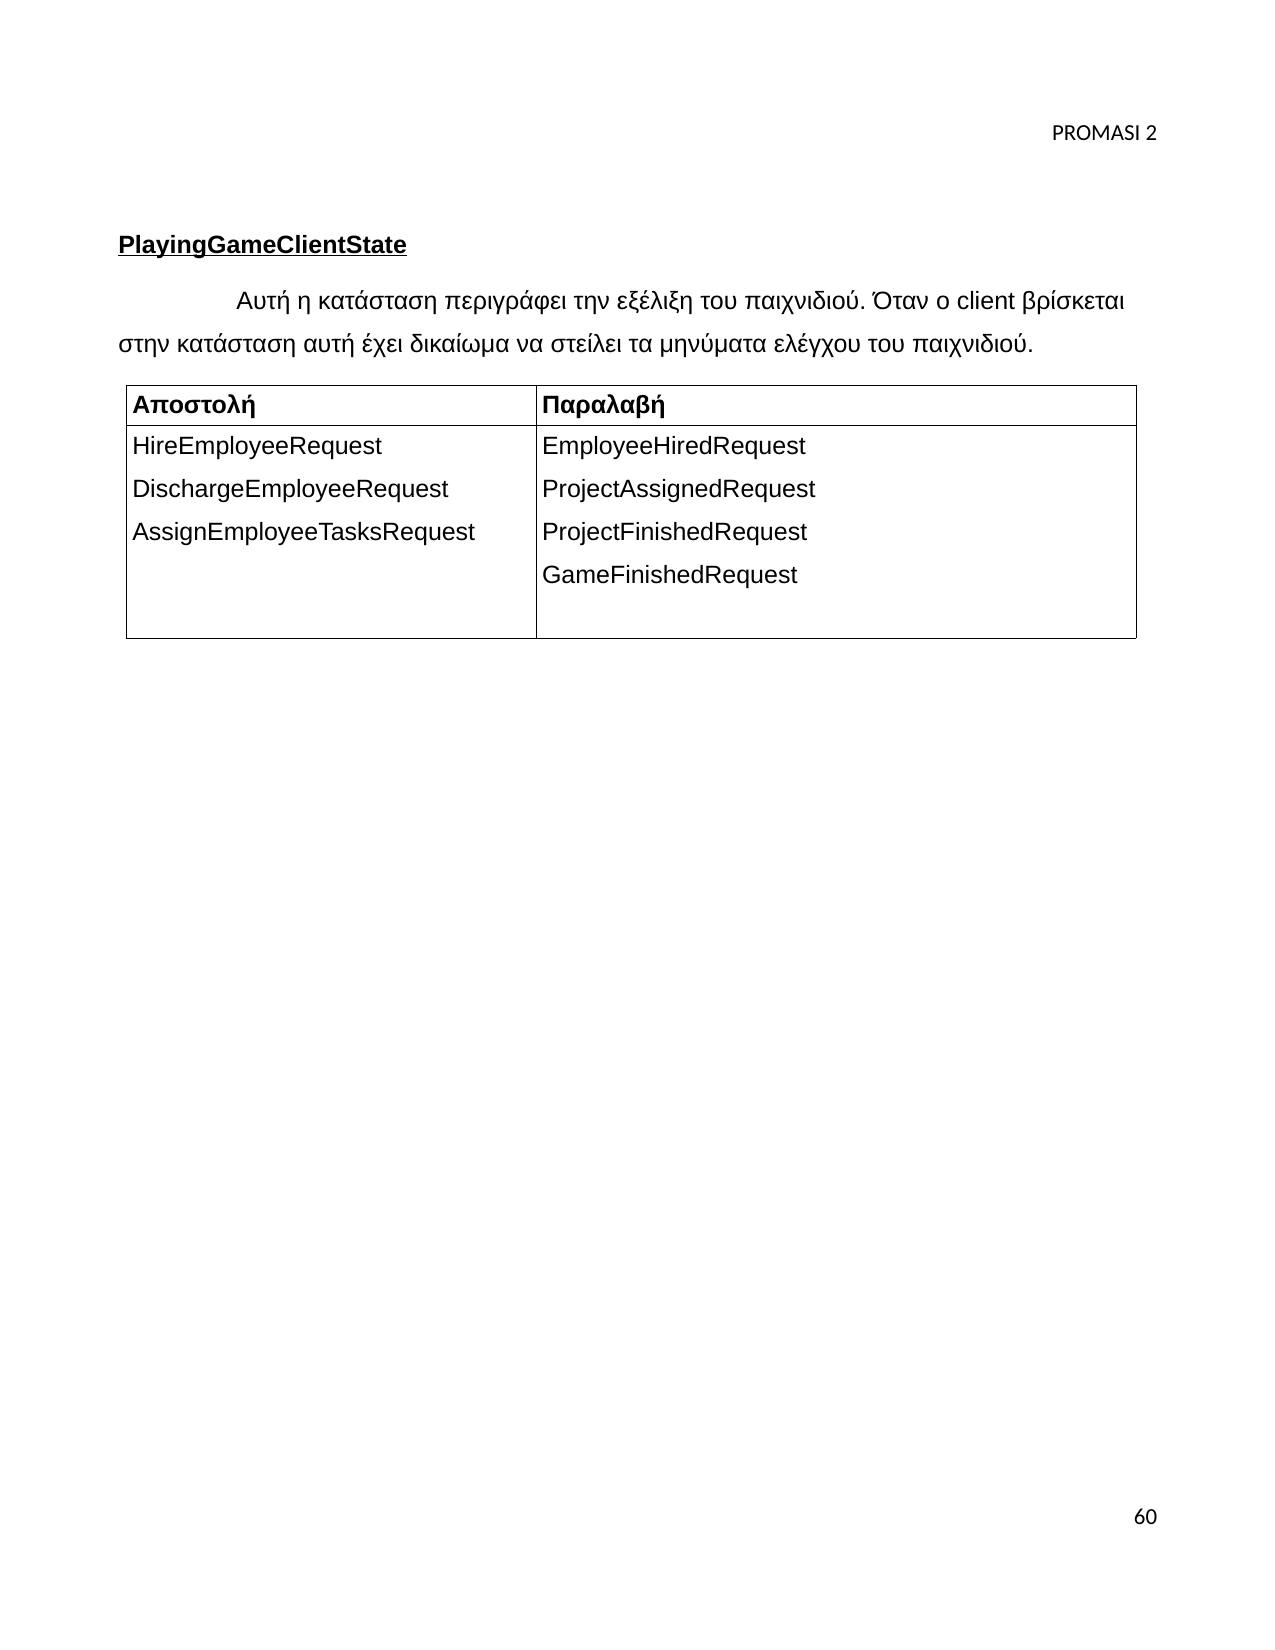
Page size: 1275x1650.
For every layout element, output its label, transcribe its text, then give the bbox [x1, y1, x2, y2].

table_header Παραλαβή [537, 386, 1136, 425]
table_cell HireEmployeeRequest DischargeEmployeeRequest AssignEmployeeTasksRequest [127, 426, 536, 638]
table_cell EmployeeHiredRequest ProjectAssignedRequest ProjectFinishedRequest GameFinishedRequest [537, 426, 1136, 638]
text PlayingGameClientState [118, 230, 1157, 259]
text Αυτή η κατάσταση περιγράφει την εξέλιξη του παιχνιδιού. Όταν ο client βρίσκεται στην κατάσταση αυτή έχει δικαίωμα να στείλει τα μηνύματα ελέγχου του παιχνιδιού. [118, 286, 1157, 358]
table_header Αποστολή [127, 386, 536, 425]
